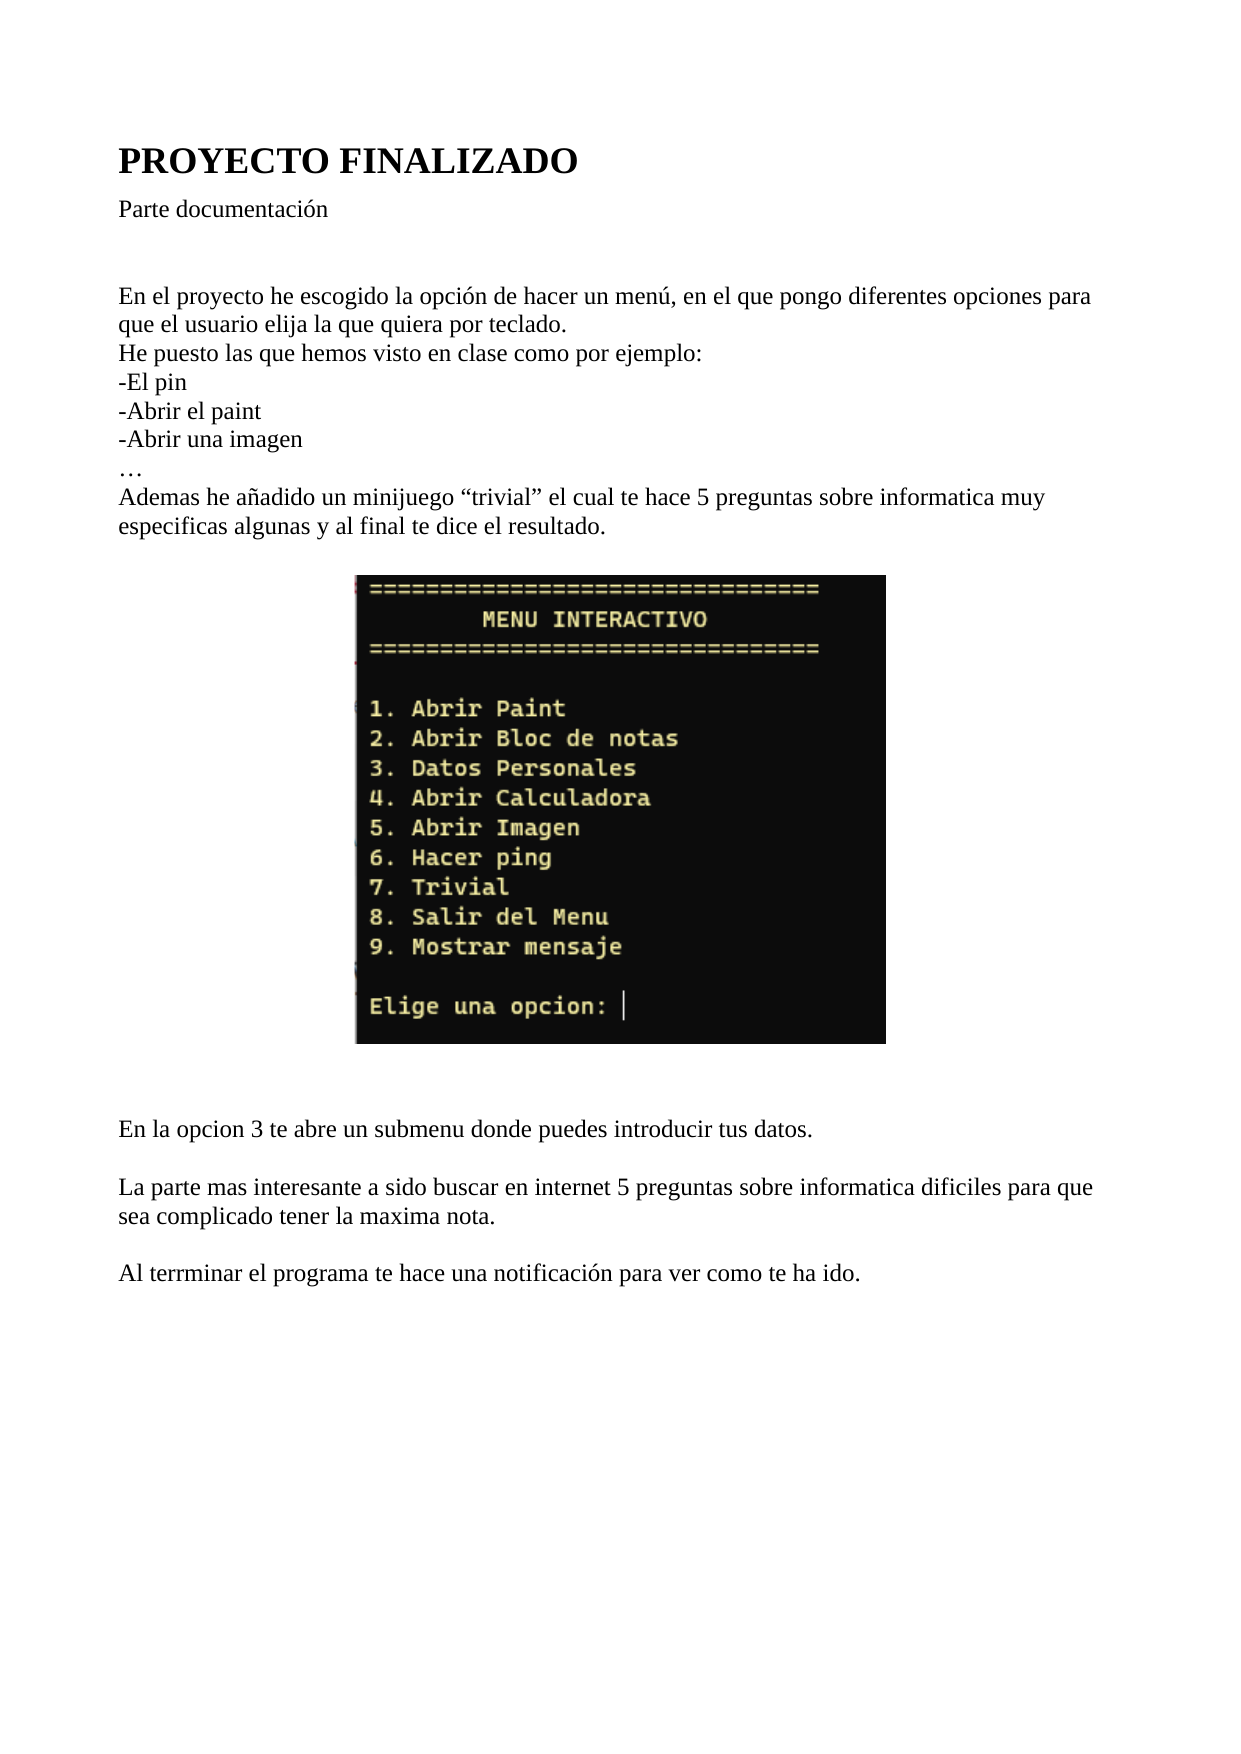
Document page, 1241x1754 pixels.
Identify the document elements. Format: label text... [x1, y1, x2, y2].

text … [118, 453, 1122, 482]
text En la opcion 3 te abre un submenu donde puedes introducir tus datos. [118, 1114, 1122, 1143]
text -El pin [118, 367, 1122, 396]
text Ademas he añadido un minijuego “trivial” el cual te hace 5 preguntas sobre informatica muy especificas algunas y al final te dice el resultado. [118, 482, 1122, 539]
text Parte documentación [118, 194, 1122, 223]
text He puesto las que hemos visto en clase como por ejemplo: [118, 338, 1122, 367]
text La parte mas interesante a sido buscar en internet 5 preguntas sobre informatica dificiles para que sea complicado tener la maxima nota. [118, 1172, 1122, 1229]
picture [354, 575, 886, 1044]
text En el proyecto he escogido la opción de hacer un menú, en el que pongo diferentes opciones para que el usuario elija la que quiera por teclado. [118, 281, 1122, 338]
text -Abrir el paint [118, 396, 1122, 424]
subtitle PROYECTO FINALIZADO [118, 139, 1122, 182]
text -Abrir una imagen [118, 424, 1122, 453]
text Al terrminar el programa te hace una notificación para ver como te ha ido. [118, 1258, 1122, 1287]
